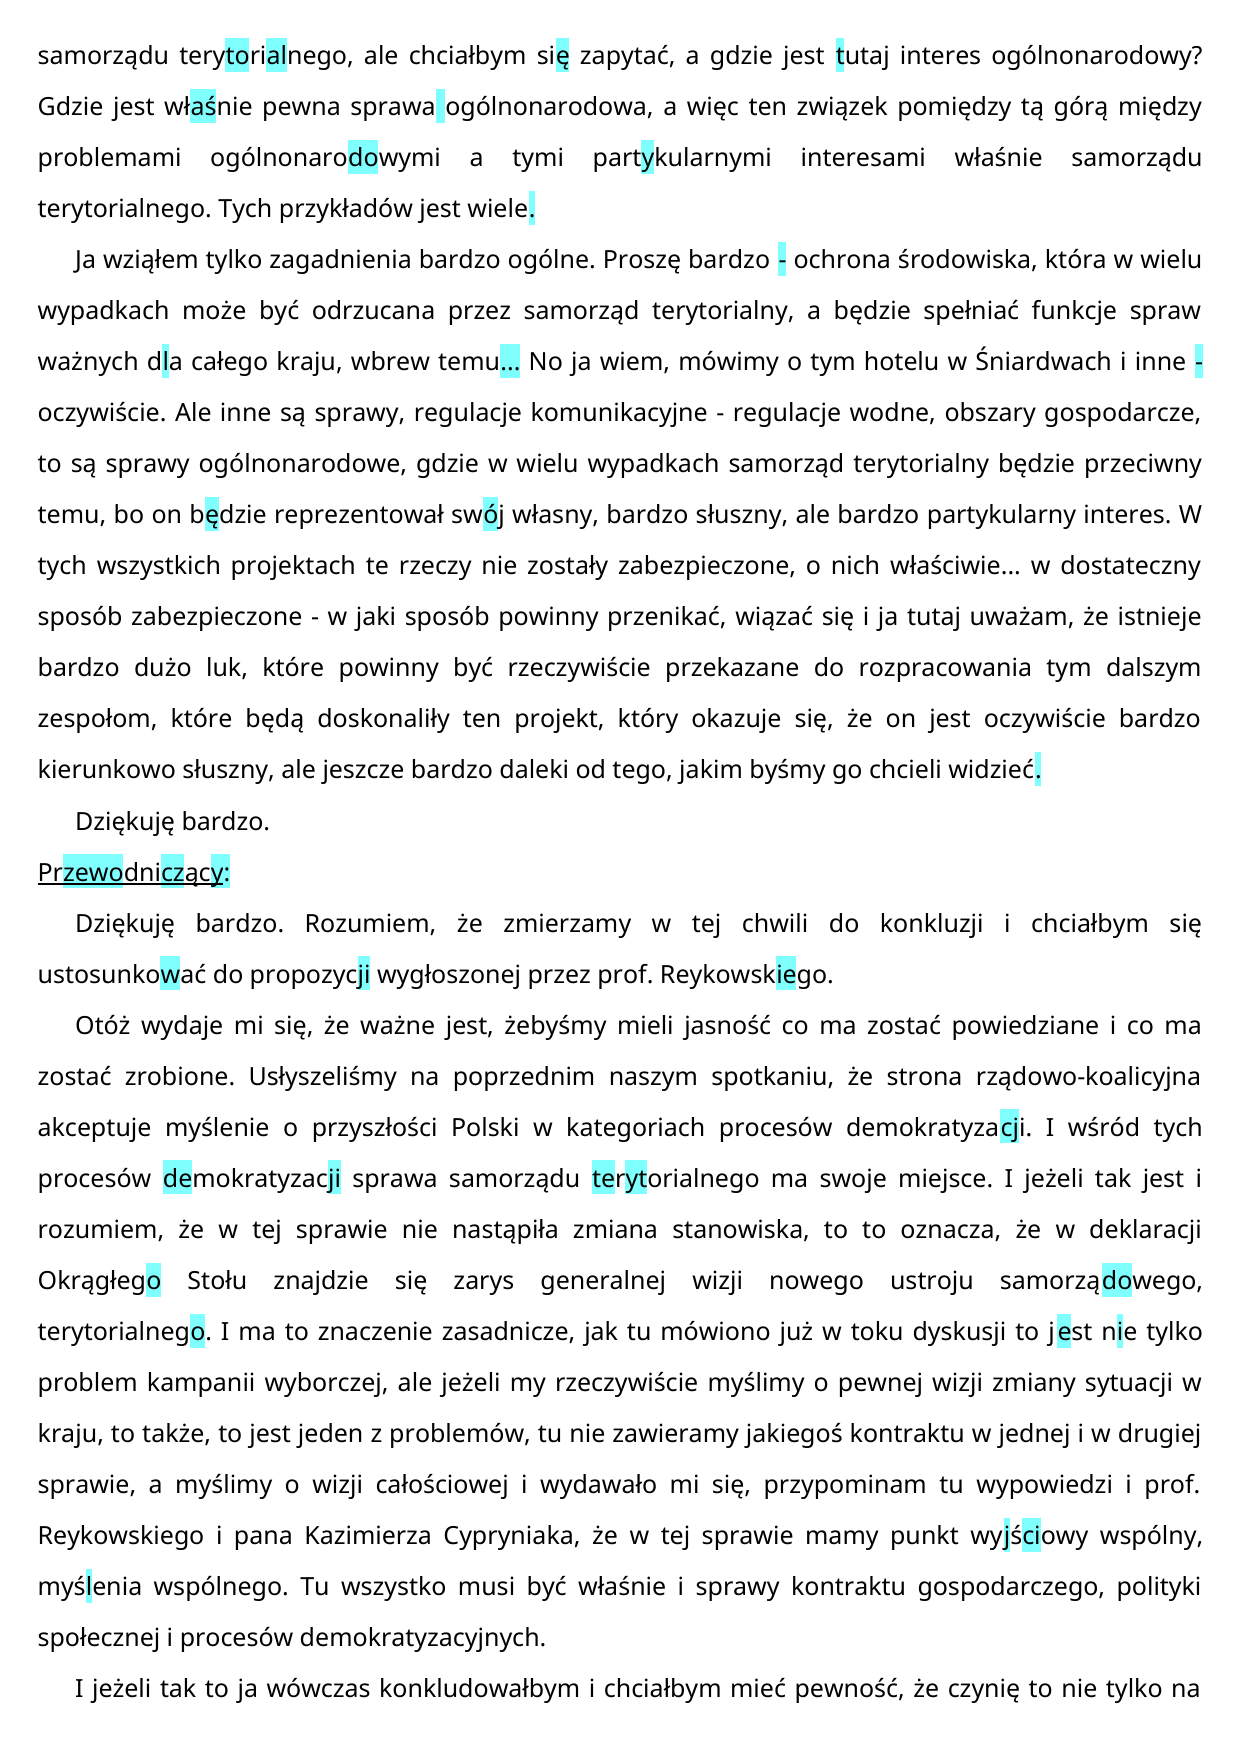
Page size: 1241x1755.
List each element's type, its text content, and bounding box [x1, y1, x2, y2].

text Ja wziąłem tylko zagadnienia bardzo ogólne. Proszę bardzo - ochrona środowiska, która w wielu wypadkach może być odrzucana przez samorząd terytorialny, a będzie spełniać funkcje spraw ważnych dla całego kraju, wbrew temu... No ja wiem, mówimy o tym hotelu w Śniardwach i inne - oczywiście. Ale inne są sprawy, regulacje komunikacyjne - regulacje wodne, obszary gospodarcze, to są sprawy ogólnonarodowe, gdzie w wielu wypadkach samorząd terytorialny będzie przeciwny temu, bo on będzie reprezentował swój własny, bardzo słuszny, ale bardzo partykularny interes. W tych wszystkich projektach te rzeczy nie zostały zabezpieczone, o nich właściwie... w dostateczny sposób zabezpieczone - w jaki sposób powinny przenikać, wiązać się i ja tutaj uważam, że istnieje bardzo dużo luk, które powinny być rzeczywiście przekazane do rozpracowania tym dalszym zespołom, które będą doskonaliły ten projekt, który okazuje się, że on jest oczywiście bardzo kierunkowo słuszny, ale jeszcze bardzo daleki od tego, jakim byśmy go chcieli widzieć. [37, 242, 1203, 786]
text samorządu terytorialnego, ale chciałbym się zapytać, a gdzie jest tutaj interes ogólnonarodowy? Gdzie jest właśnie pewna sprawa ogólnonarodowa, a więc ten związek pomiędzy tą górą między problemami ogólnonarodowymi a tymi partykularnymi interesami właśnie samorządu terytorialnego. Tych przykładów jest wiele. [37, 37, 1203, 225]
text Przewodniczący: [37, 854, 1203, 888]
text Otóż wydaje mi się, że ważne jest, żebyśmy mieli jasność co ma zostać powiedziane i co ma zostać zrobione. Usłyszeliśmy na poprzednim naszym spotkaniu, że strona rządowo-koalicyjna akceptuje myślenie o przyszłości Polski w kategoriach procesów demokratyzacji. I wśród tych procesów demokratyzacji sprawa samorządu terytorialnego ma swoje miejsce. I jeżeli tak jest i rozumiem, że w tej sprawie nie nastąpiła zmiana stanowiska, to to oznacza, że w deklaracji Okrągłego Stołu znajdzie się zarys generalnej wizji nowego ustroju samorządowego, terytorialnego. I ma to znaczenie zasadnicze, jak tu mówiono już w toku dyskusji to jest nie tylko problem kampanii wyborczej, ale jeżeli my rzeczywiście myślimy o pewnej wizji zmiany sytuacji w kraju, to także, to jest jeden z problemów, tu nie zawieramy jakiegoś kontraktu w jednej i w drugiej sprawie, a myślimy o wizji całościowej i wydawało mi się, przypominam tu wypowiedzi i prof. Reykowskiego i pana Kazimierza Cypryniaka, że w tej sprawie mamy punkt wyjściowy wspólny, myślenia wspólnego. Tu wszystko musi być właśnie i sprawy kontraktu gospodarczego, polityki społecznej i procesów demokratyzacyjnych. [37, 1007, 1203, 1654]
text I jeżeli tak to ja wówczas konkludowałbym i chciałbym mieć pewność, że czynię to nie tylko na [37, 1671, 1203, 1705]
text Dziękuję bardzo. [37, 803, 1203, 837]
text Dziękuję bardzo. Rozumiem, że zmierzamy w tej chwili do konkluzji i chciałbym się ustosunkować do propozycji wygłoszonej przez prof. Reykowskiego. [37, 905, 1203, 990]
